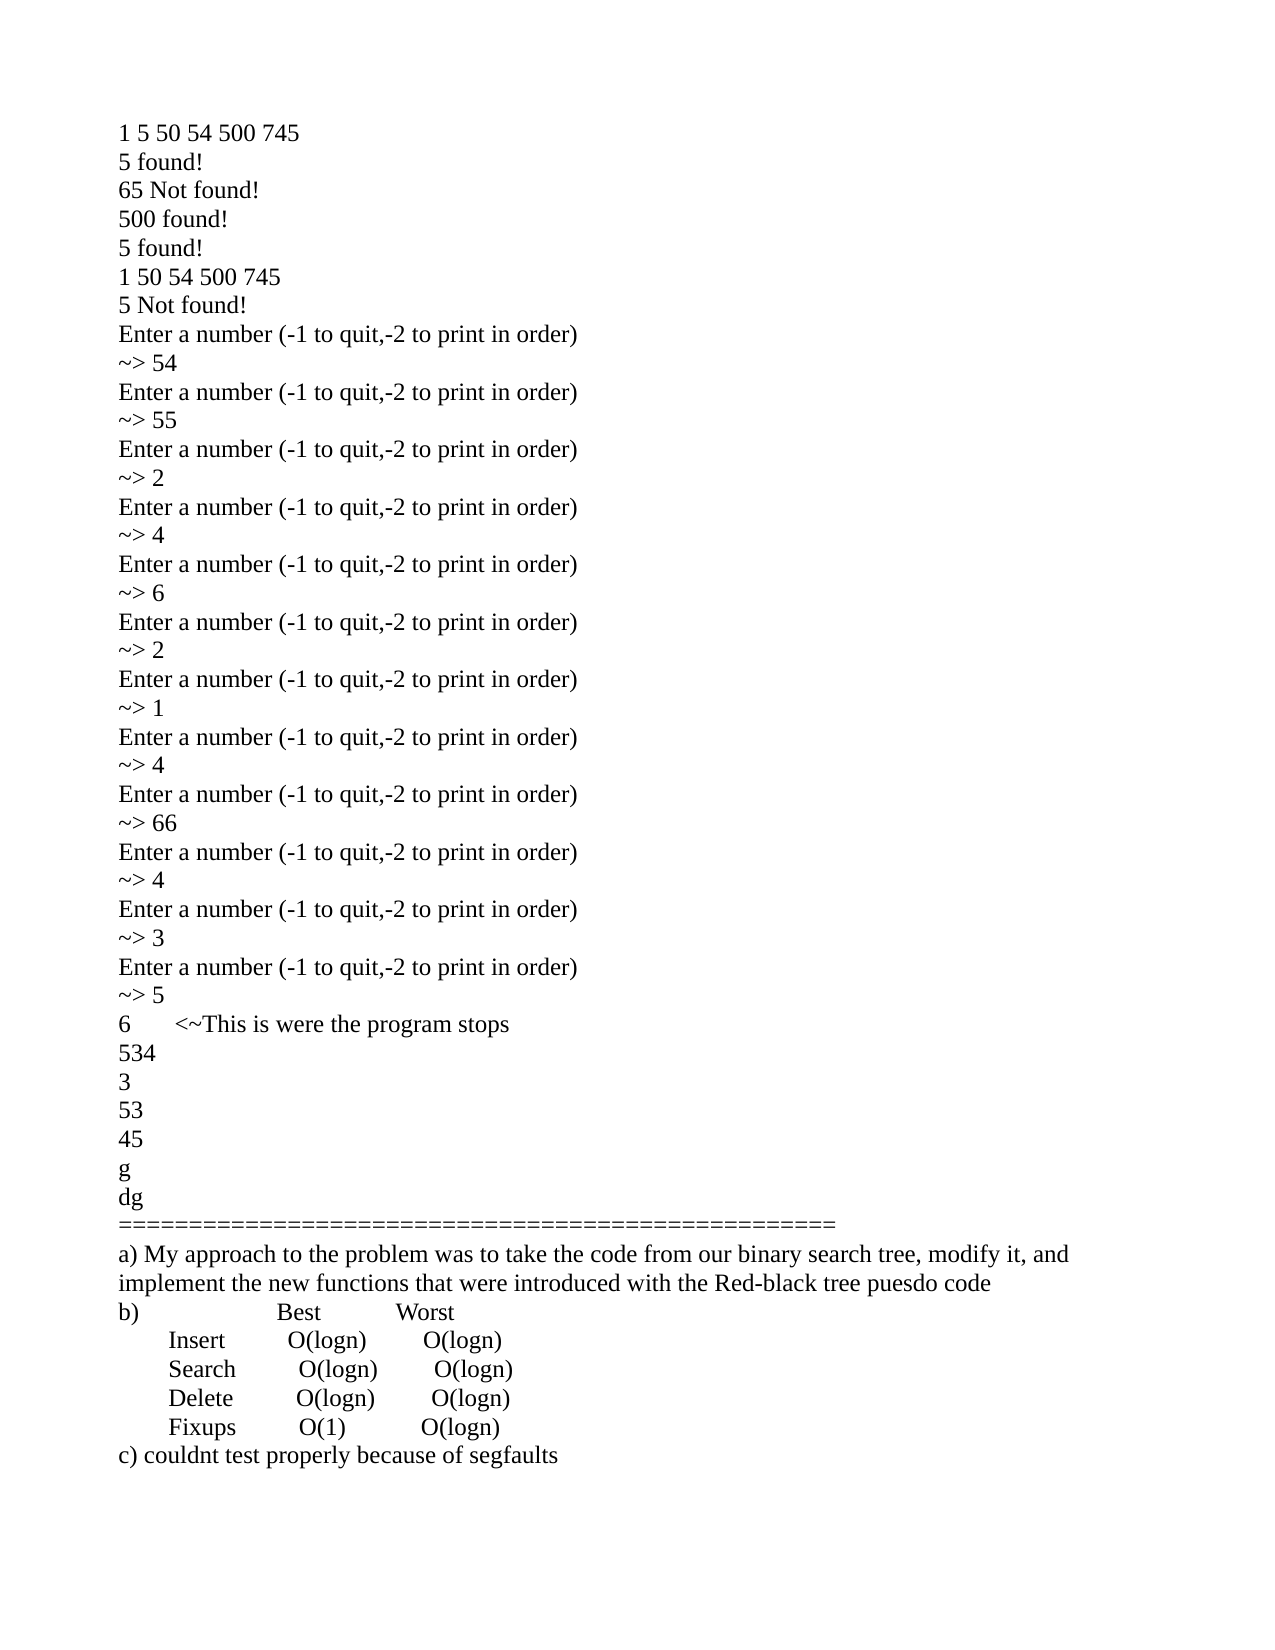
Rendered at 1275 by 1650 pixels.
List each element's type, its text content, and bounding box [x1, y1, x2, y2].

text ~> 54 [118, 348, 1157, 377]
text Search O(logn) O(logn) [118, 1354, 1157, 1383]
text ~> 66 [118, 808, 1157, 837]
text Enter a number (-1 to quit,-2 to print in order) [118, 434, 1157, 463]
text ~> 55 [118, 406, 1157, 434]
text ~> 5 [118, 981, 1157, 1009]
text Enter a number (-1 to quit,-2 to print in order) [118, 607, 1157, 636]
text 1 50 54 500 745 [118, 262, 1157, 291]
text Delete O(logn) O(logn) [118, 1383, 1157, 1412]
text g [118, 1153, 1157, 1182]
text ~> 2 [118, 463, 1157, 492]
text Enter a number (-1 to quit,-2 to print in order) [118, 319, 1157, 348]
text Enter a number (-1 to quit,-2 to print in order) [118, 722, 1157, 751]
text Enter a number (-1 to quit,-2 to print in order) [118, 779, 1157, 808]
text ~> 2 [118, 636, 1157, 664]
text Insert O(logn) O(logn) [118, 1326, 1157, 1354]
text 3 [118, 1067, 1157, 1096]
text Enter a number (-1 to quit,-2 to print in order) [118, 377, 1157, 406]
text ~> 3 [118, 923, 1157, 952]
text ~> 1 [118, 693, 1157, 722]
text Enter a number (-1 to quit,-2 to print in order) [118, 894, 1157, 923]
text Enter a number (-1 to quit,-2 to print in order) [118, 952, 1157, 981]
text 5 found! [118, 147, 1157, 176]
text 5 Not found! [118, 291, 1157, 319]
text c) couldnt test properly because of segfaults [118, 1441, 1157, 1469]
text b) Best Worst [118, 1297, 1157, 1326]
text 534 [118, 1038, 1157, 1067]
text ~> 6 [118, 578, 1157, 607]
text a) My approach to the problem was to take the code from our binary search tree, modify it, and implement the new functions that were introduced with the Red-black tree puesdo code [118, 1239, 1157, 1297]
text ~> 4 [118, 521, 1157, 549]
text 1 5 50 54 500 745 [118, 118, 1157, 147]
text 45 [118, 1124, 1157, 1153]
text 500 found! [118, 204, 1157, 233]
text Enter a number (-1 to quit,-2 to print in order) [118, 837, 1157, 866]
text Enter a number (-1 to quit,-2 to print in order) [118, 664, 1157, 693]
text 6 <~This is were the program stops [118, 1009, 1157, 1038]
text dg [118, 1182, 1157, 1211]
text 5 found! [118, 233, 1157, 262]
text ~> 4 [118, 751, 1157, 779]
text 53 [118, 1096, 1157, 1124]
text =================================================== [118, 1211, 1157, 1239]
text 65 Not found! [118, 176, 1157, 204]
text Fixups O(1) O(logn) [118, 1412, 1157, 1441]
text Enter a number (-1 to quit,-2 to print in order) [118, 549, 1157, 578]
text ~> 4 [118, 866, 1157, 894]
text Enter a number (-1 to quit,-2 to print in order) [118, 492, 1157, 521]
